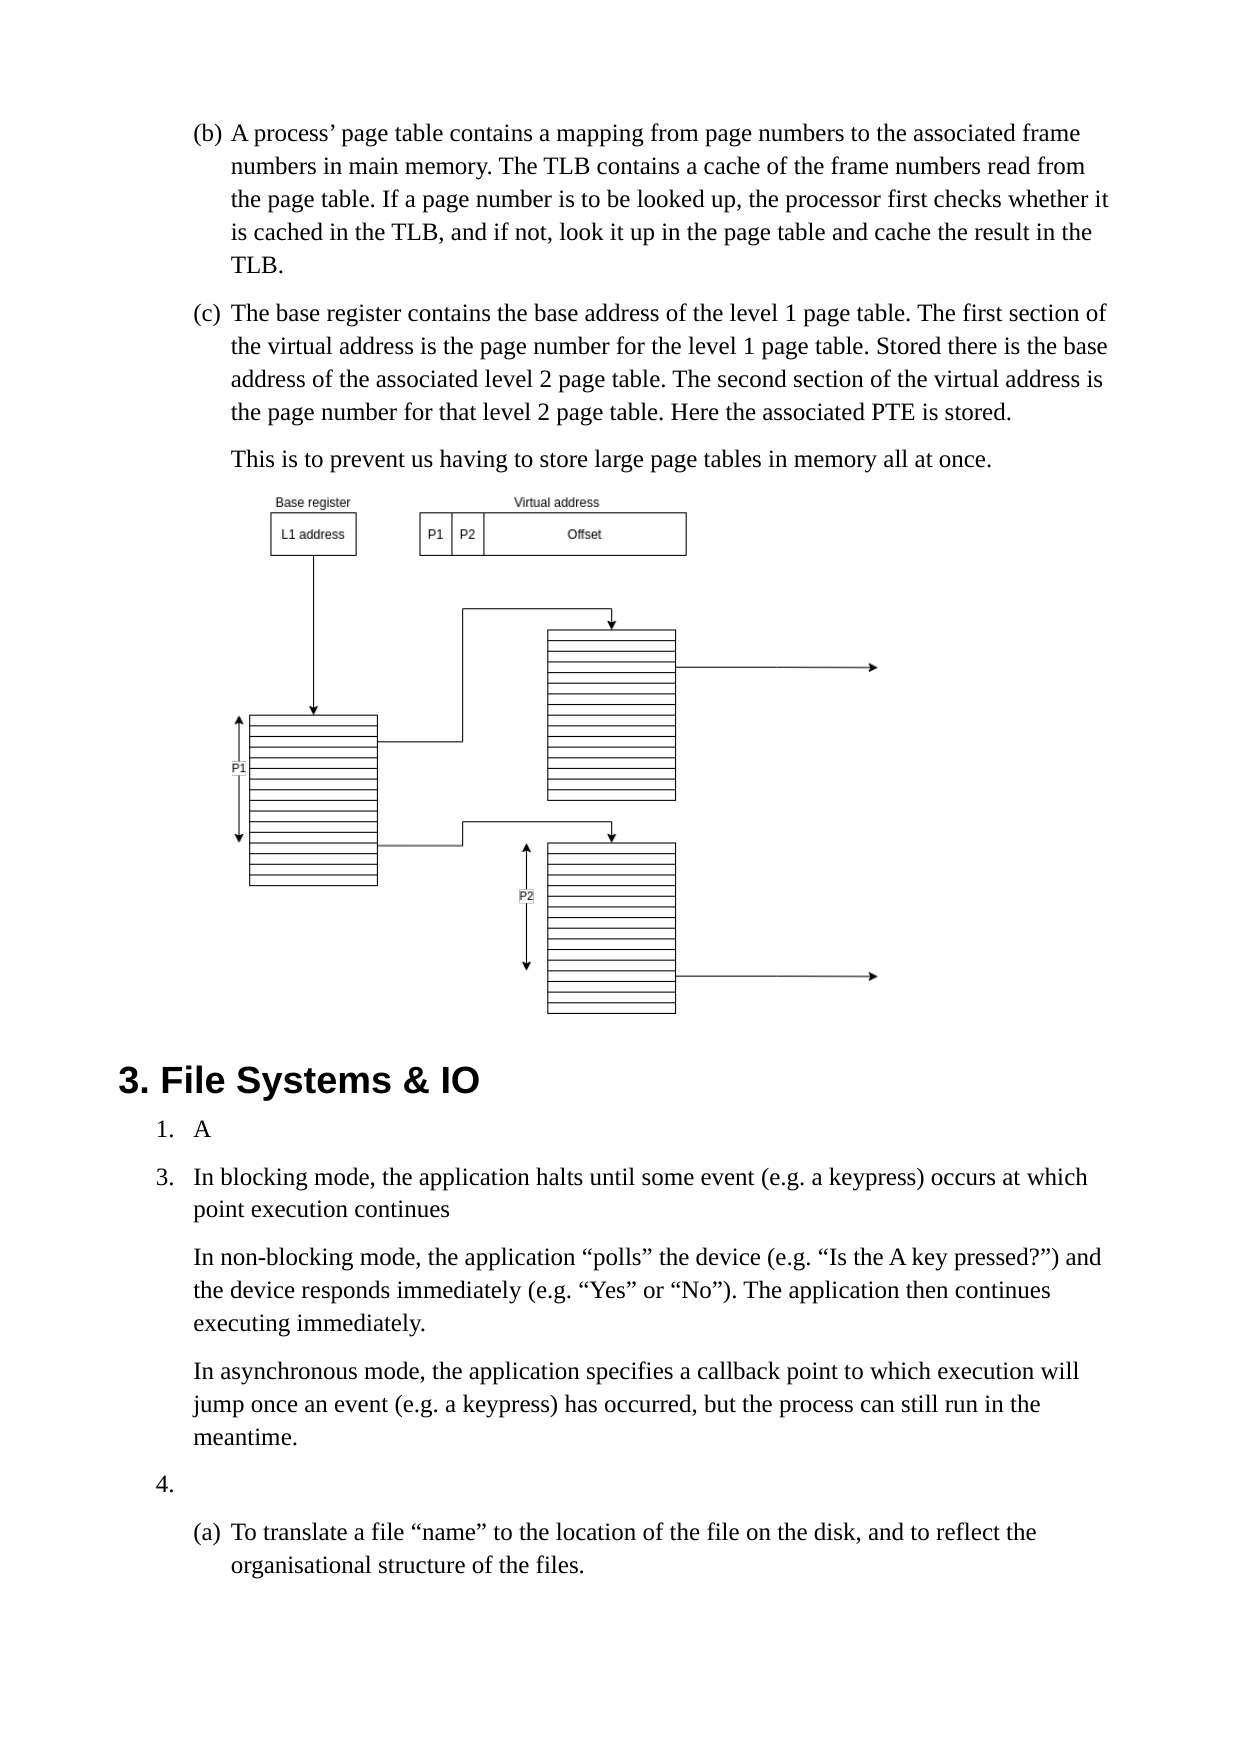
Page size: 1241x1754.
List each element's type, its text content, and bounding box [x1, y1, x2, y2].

list A [156, 1114, 1122, 1143]
list A process’ page table contains a mapping from page numbers to the associated frame numbers in main memory. The TLB contains a cache of the frame numbers read from the page table. If a page number is to be looked up, the processor first checks whether it is cached in the TLB, and if not, look it up in the page table and cache the result in the TLB. [193, 118, 1122, 279]
list In asynchronous mode, the application specifies a callback point to which execution will jump once an event (e.g. a keypress) has occurred, but the process can still run in the meantime. [156, 1356, 1122, 1451]
list In non-blocking mode, the application “polls” the device (e.g. “Is the A key pressed?”) and the device responds immediately (e.g. “Yes” or “No”). The application then continues executing immediately. [156, 1242, 1122, 1337]
picture [230, 492, 888, 1014]
subtitle 3. File Systems & IO [118, 1058, 1122, 1101]
list To translate a file “name” to the location of the file on the disk, and to reflect the organisational structure of the files. [193, 1517, 1122, 1579]
list The base register contains the base address of the level 1 page table. The first section of the virtual address is the page number for the level 1 page table. Stored there is the base address of the associated level 2 page table. The second section of the virtual address is the page number for that level 2 page table. Here the associated PTE is stored. [193, 298, 1122, 426]
list In blocking mode, the application halts until some event (e.g. a keypress) occurs at which point execution continues [156, 1162, 1122, 1223]
list This is to prevent us having to store large page tables in memory all at once. [193, 444, 1122, 473]
